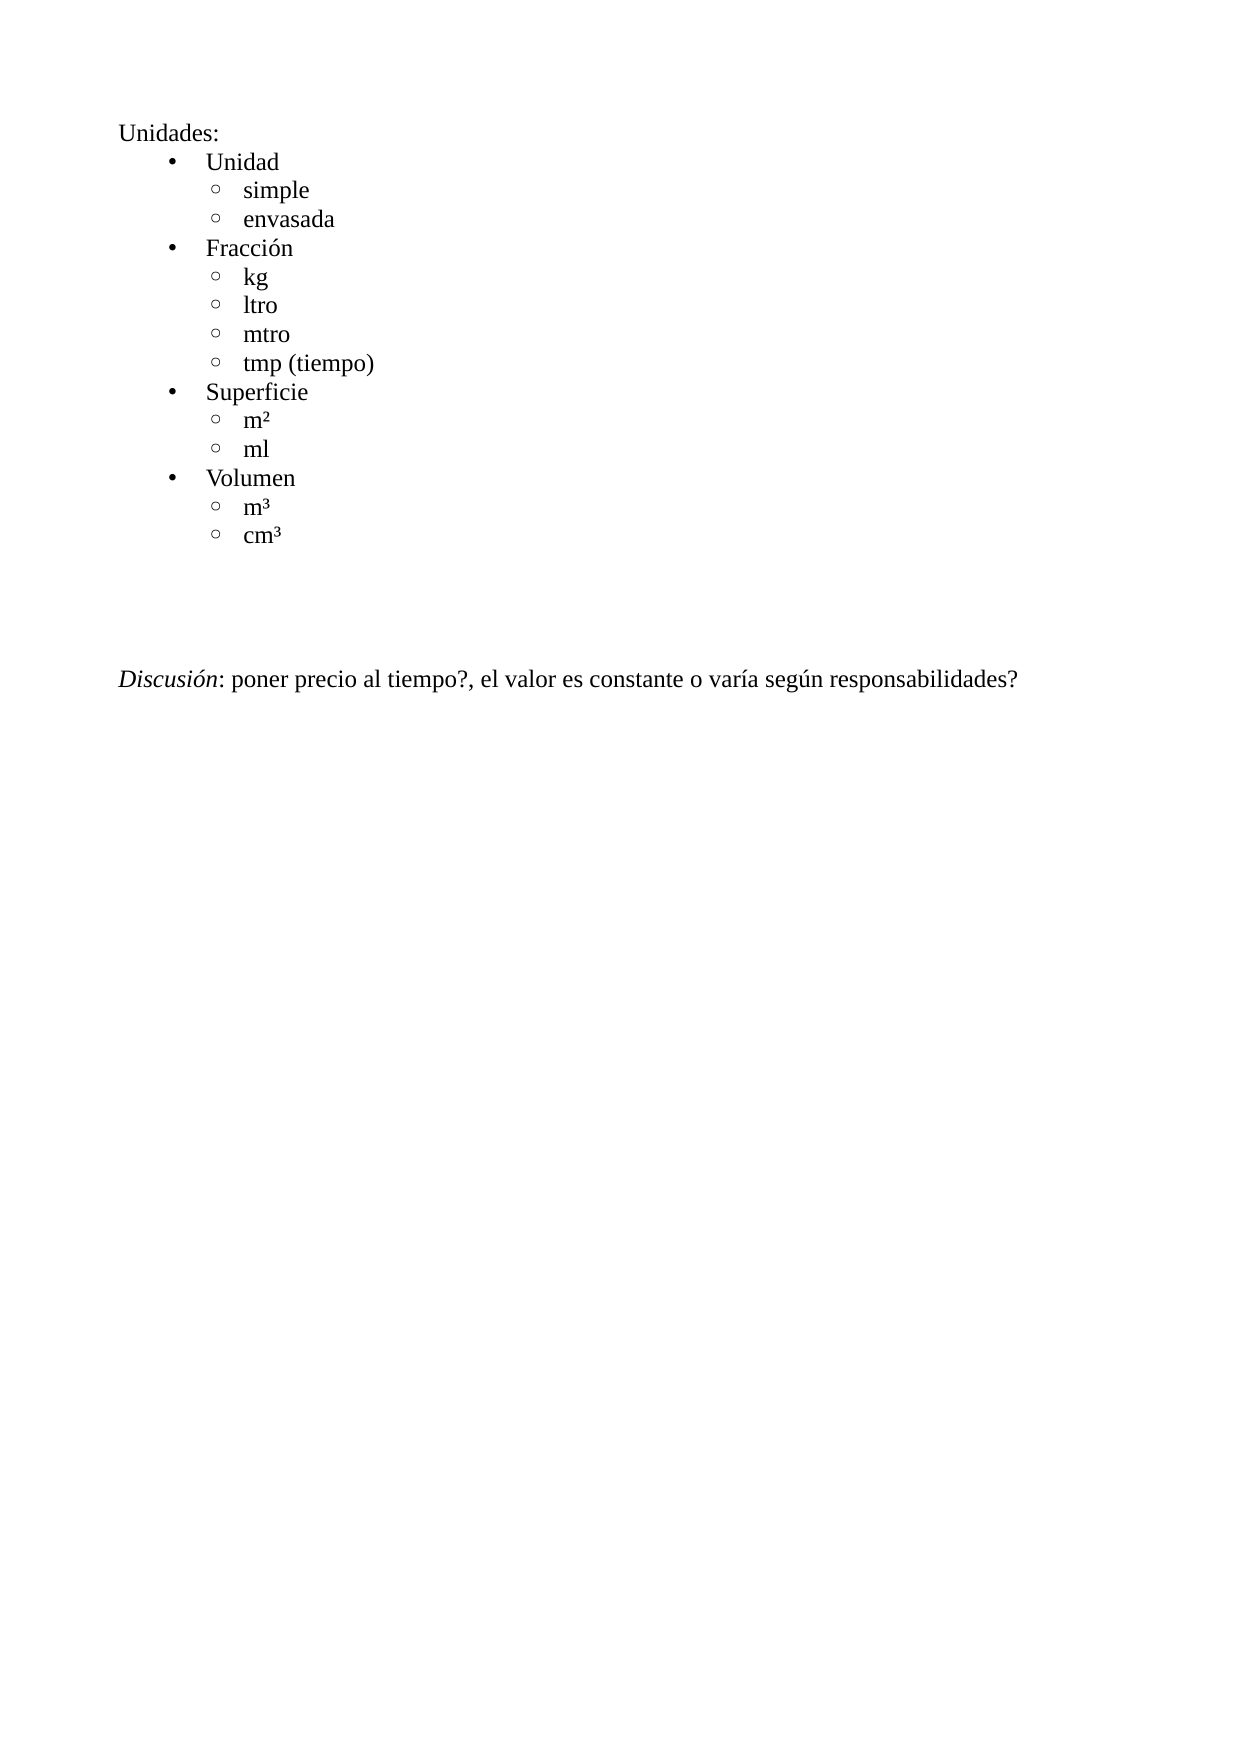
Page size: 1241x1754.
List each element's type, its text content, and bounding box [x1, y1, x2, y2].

list Superficie [168, 377, 1122, 406]
list envasada [206, 204, 1122, 233]
list mtro [206, 319, 1122, 348]
list tmp (tiempo) [206, 348, 1122, 377]
list simple [206, 176, 1122, 204]
list Fracción [168, 233, 1122, 262]
list m² [206, 406, 1122, 434]
list Volumen [168, 463, 1122, 492]
text Discusión: poner precio al tiempo?, el valor es constante o varía según responsabilidades? [118, 664, 1122, 693]
list kg [206, 262, 1122, 291]
list ltro [206, 291, 1122, 319]
list Unidad [168, 147, 1122, 176]
text Unidades: [118, 118, 1122, 147]
list m³ [206, 492, 1122, 521]
list ml [206, 434, 1122, 463]
list cm³ [206, 521, 1122, 549]
